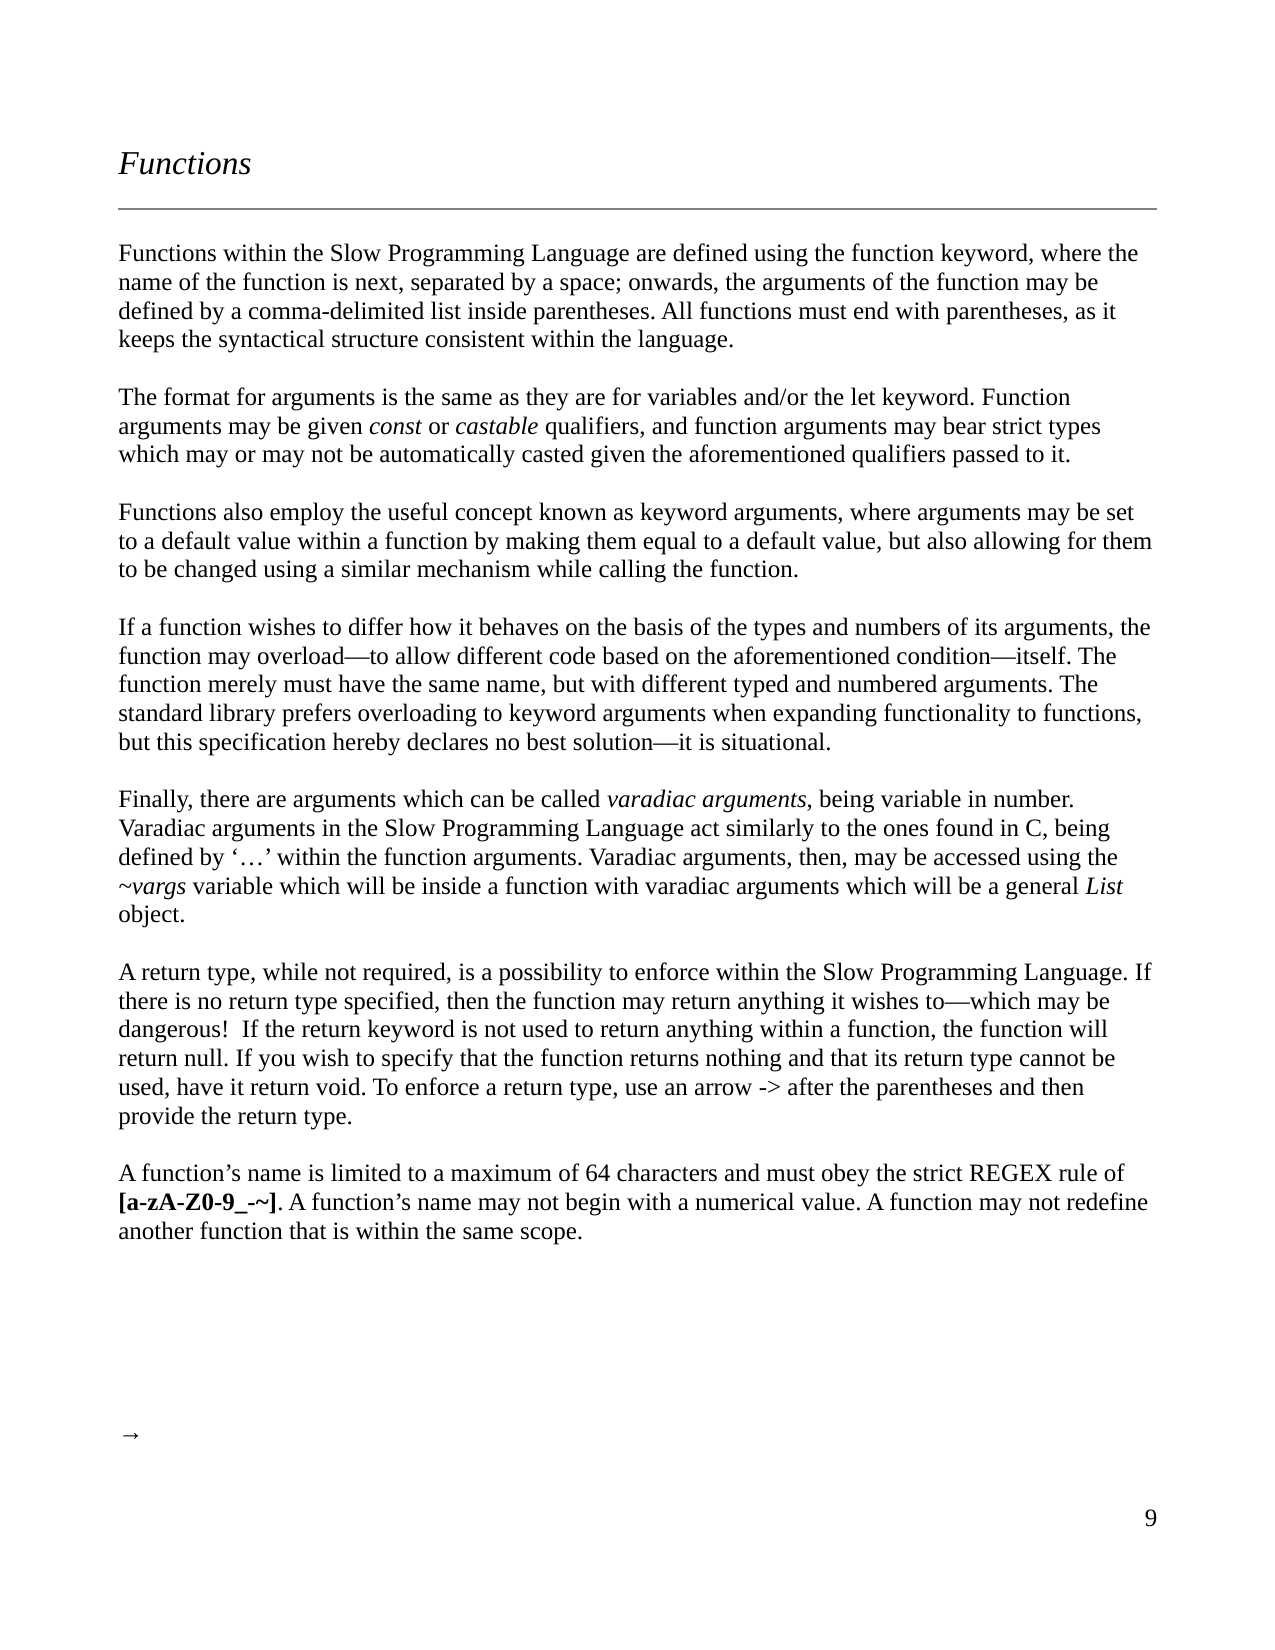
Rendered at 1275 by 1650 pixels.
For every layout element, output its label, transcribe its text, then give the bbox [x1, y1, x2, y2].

text A return type, while not required, is a possibility to enforce within the Slow Programming Language. If there is no return type specified, then the function may return anything it wishes to—which may be dangerous! If the return keyword is not used to return anything within a function, the function will return null. If you wish to specify that the function returns nothing and that its return type cannot be used, have it return void. To enforce a return type, use an arrow -> after the parentheses and then provide the return type. [118, 957, 1157, 1129]
text Finally, there are arguments which can be called varadiac arguments, being variable in number. Varadiac arguments in the Slow Programming Language act similarly to the ones found in C, being defined by ‘…’ within the function arguments. Varadiac arguments, then, may be accessed using the ~vargs variable which will be inside a function with varadiac arguments which will be a general List object. [118, 784, 1157, 928]
text → [118, 1417, 1157, 1446]
text Functions also employ the useful concept known as keyword arguments, where arguments may be set to a default value within a function by making them equal to a default value, but also allowing for them to be changed using a similar mechanism while calling the function. [118, 497, 1157, 583]
subtitle Functions [118, 143, 1157, 181]
text Functions within the Slow Programming Language are defined using the function keyword, where the name of the function is next, separated by a space; onwards, the arguments of the function may be defined by a comma-delimited list inside parentheses. All functions must end with parentheses, as it keeps the syntactical structure consistent within the language. [118, 238, 1157, 353]
text The format for arguments is the same as they are for variables and/or the let keyword. Function arguments may be given const or castable qualifiers, and function arguments may bear strict types which may or may not be automatically casted given the aforementioned qualifiers passed to it. [118, 382, 1157, 468]
text A function’s name is limited to a maximum of 64 characters and must obey the strict REGEX rule of [a-zA-Z0-9_-~]. A function’s name may not begin with a numerical value. A function may not redefine another function that is within the same scope. [118, 1158, 1157, 1244]
text If a function wishes to differ how it behaves on the basis of the types and numbers of its arguments, the function may overload—to allow different code based on the aforementioned condition—itself. The function merely must have the same name, but with different typed and numbered arguments. The standard library prefers overloading to keyword arguments when expanding functionality to functions, but this specification hereby declares no best solution—it is situational. [118, 612, 1157, 756]
